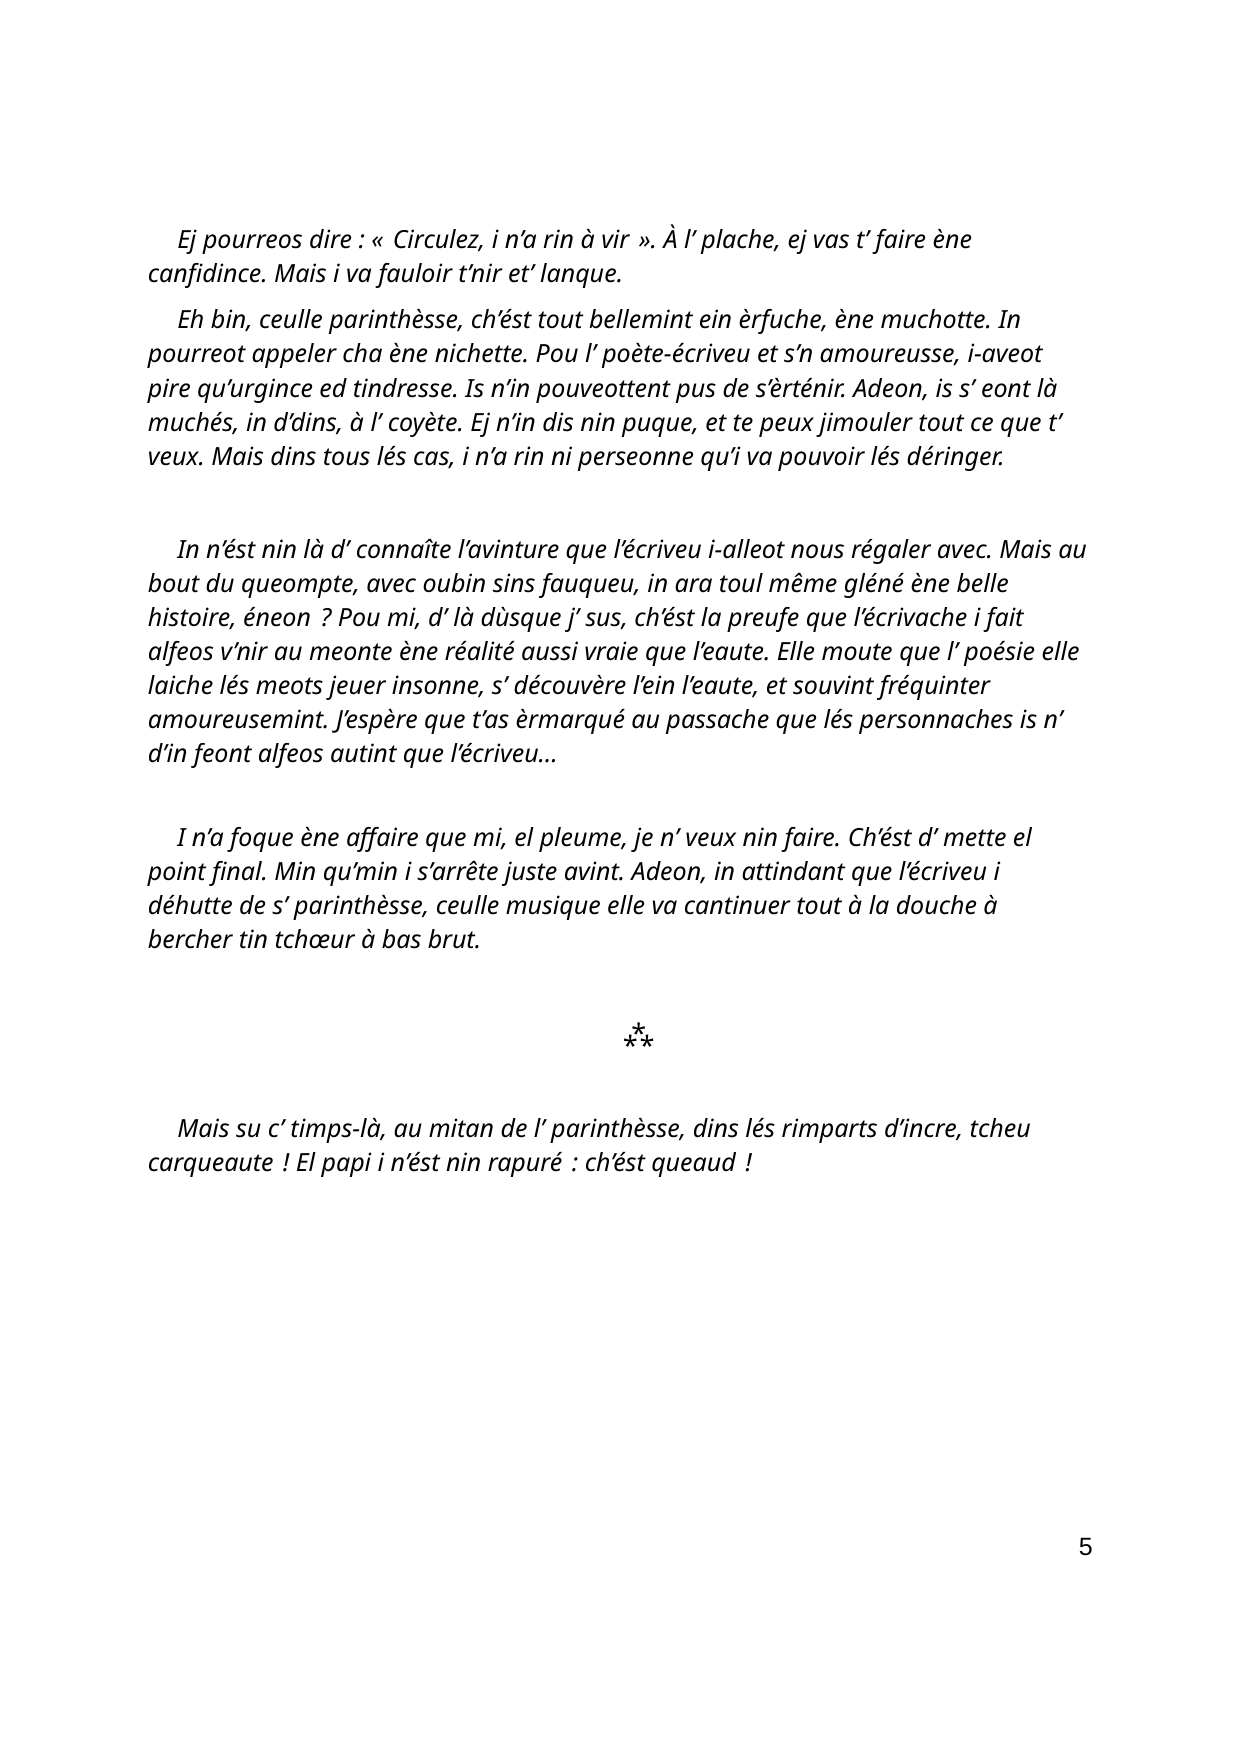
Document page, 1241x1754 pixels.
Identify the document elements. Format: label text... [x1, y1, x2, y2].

text Eh bin, ceulle parinthèsse, ch’ést tout bellemint ein èrfuche, ène muchotte. In pourreot appeler cha ène nichette. Pou l’ poète-écriveu et s’n amoureusse, i-aveot pire qu’urgince ed tindresse. Is n’in pouveottent pus de s’èrténir. Adeon, is s’ eont là muchés, in d’dins, à l’ coyète. Ej n’in dis nin puque, et te peux jimouler tout ce que t’ veux. Mais dins tous lés cas, i n’a rin ni perseonne qu’i va pouvoir lés déringer. [148, 302, 1092, 472]
text I n’a foque ène affaire que mi, el pleume, je n’ veux nin faire. Ch’ést d’ mette el point final. Min qu’min i s’arrête juste avint. Adeon, in attindant que l’écriveu i déhutte de s’ parinthèsse, ceulle musique elle va cantinuer tout à la douche à bercher tin tchœur à bas brut. [148, 819, 1092, 956]
text Mais su c’ timps-là, au mitan de l’ parinthèsse, dins lés rimparts d’incre, tcheu carqueaute ! El papi i n’ést nin rapuré : ch’ést queaud ! [148, 1111, 1092, 1179]
text In n’ést nin là d’ connaîte l’avinture que l’écriveu i-alleot nous régaler avec. Mais au bout du queompte, avec oubin sins fauqueu, in ara toul même gléné ène belle histoire, éneon ? Pou mi, d’ là dùsque j’ sus, ch’ést la preufe que l’écrivache i fait alfeos v’nir au meonte ène réalité aussi vraie que l’eaute. Elle moute que l’ poésie elle laiche lés meots jeuer insonne, s’ découvère l’ein l’eaute, et souvint fréquinter amoureusemint. J’espère que t’as èrmarqué au passache que lés personnaches is n’ d’in feont alfeos autint que l’écriveu… [148, 531, 1092, 770]
text ⁂ [148, 1014, 1092, 1051]
text Ej pourreos dire : « Circulez, i n’a rin à vir ». À l’ plache, ej vas t’ faire ène canfidince. Mais i va fauloir t’nir et’ lanque. [148, 221, 1092, 289]
